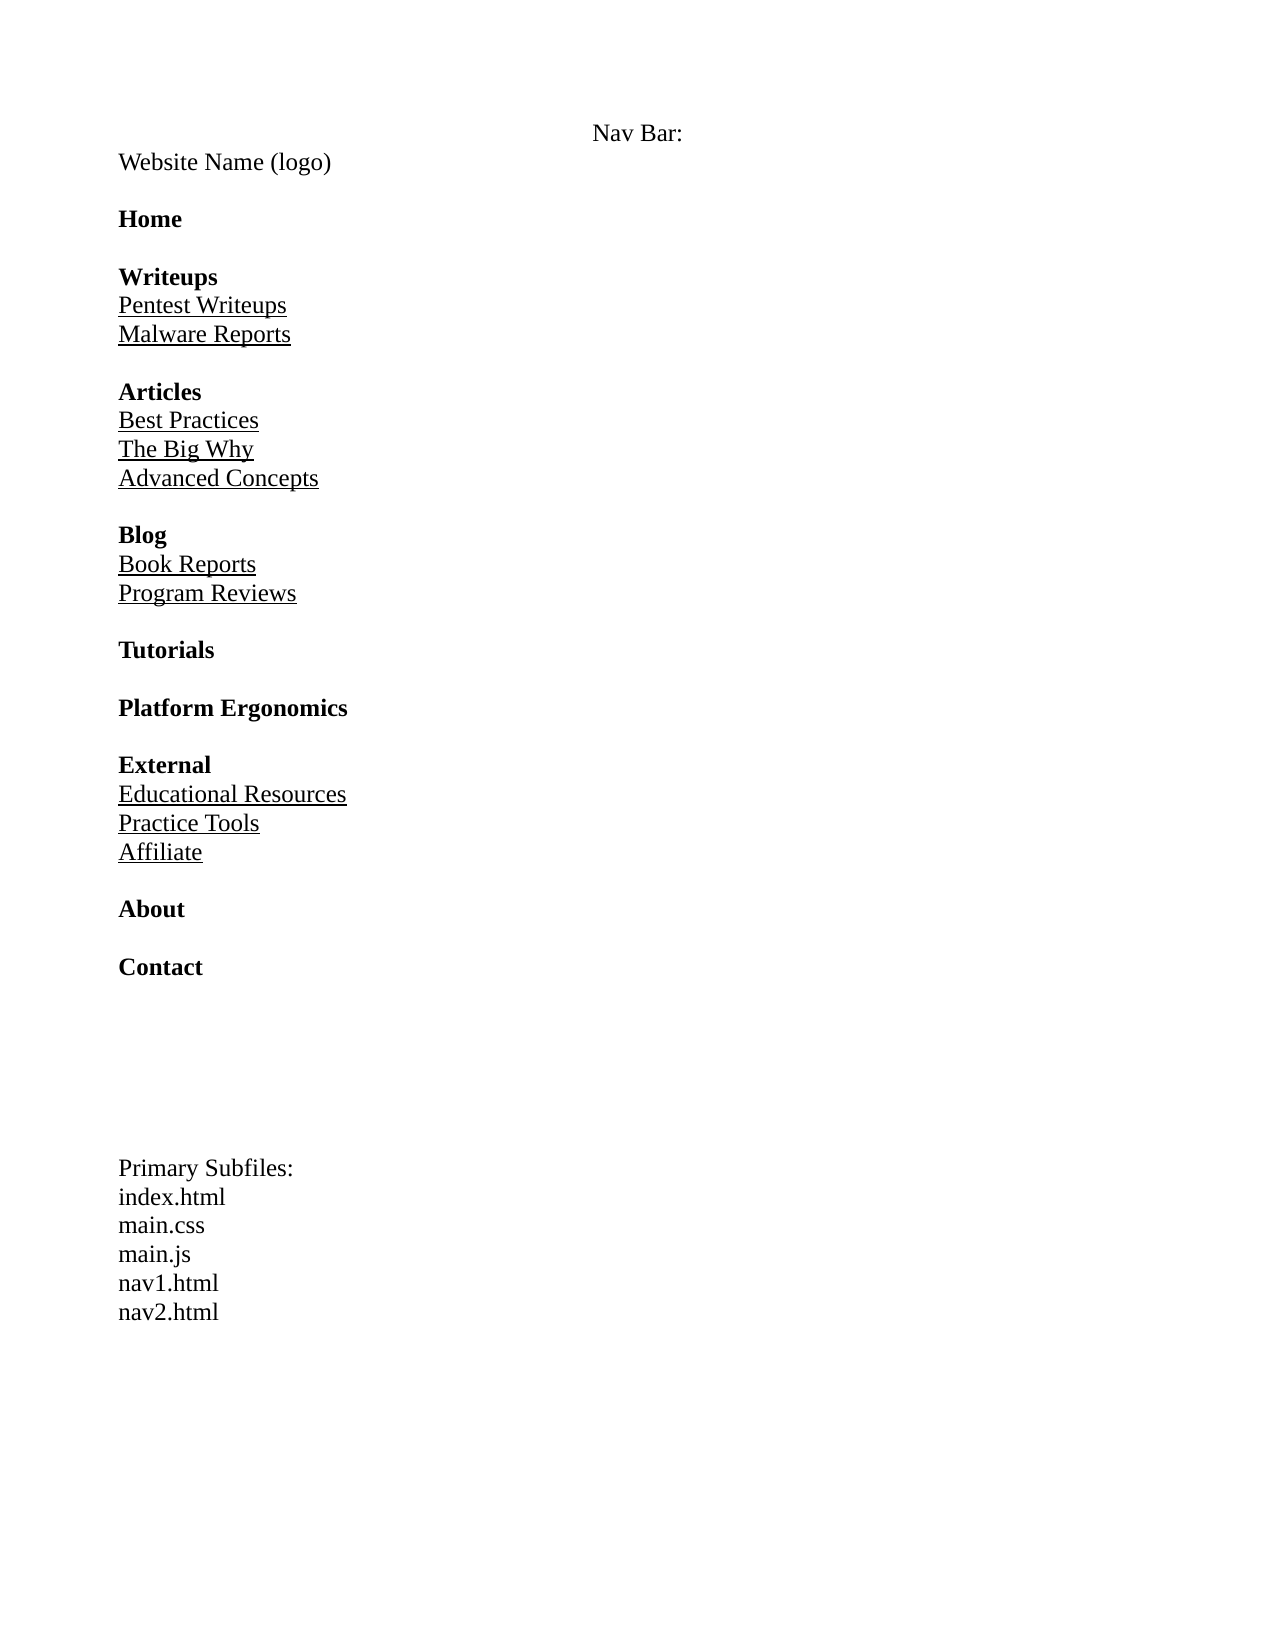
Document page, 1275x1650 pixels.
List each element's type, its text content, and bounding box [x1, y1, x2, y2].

text Contact [118, 952, 1157, 981]
text index.html [118, 1182, 1157, 1211]
text Affiliate [118, 837, 1157, 866]
text Pentest Writeups [118, 291, 1157, 319]
text Writeups [118, 262, 1157, 291]
text Best Practices [118, 406, 1157, 434]
text Book Reports [118, 549, 1157, 578]
text Articles [118, 377, 1157, 406]
text Blog [118, 521, 1157, 549]
text Nav Bar: [118, 118, 1157, 147]
text Educational Resources [118, 779, 1157, 808]
text Tutorials [118, 636, 1157, 664]
text The Big Why [118, 434, 1157, 463]
text Advanced Concepts [118, 463, 1157, 492]
text Website Name (logo) [118, 147, 1157, 176]
text About [118, 866, 1157, 923]
text External [118, 751, 1157, 779]
text Practice Tools [118, 808, 1157, 837]
text Program Reviews [118, 578, 1157, 607]
text Home [118, 204, 1157, 233]
text main.js [118, 1239, 1157, 1268]
text Platform Ergonomics [118, 693, 1157, 722]
text Primary Subfiles: [118, 1153, 1157, 1182]
text nav1.html [118, 1268, 1157, 1297]
text main.css [118, 1211, 1157, 1239]
text nav2.html [118, 1297, 1157, 1326]
text Malware Reports [118, 319, 1157, 348]
